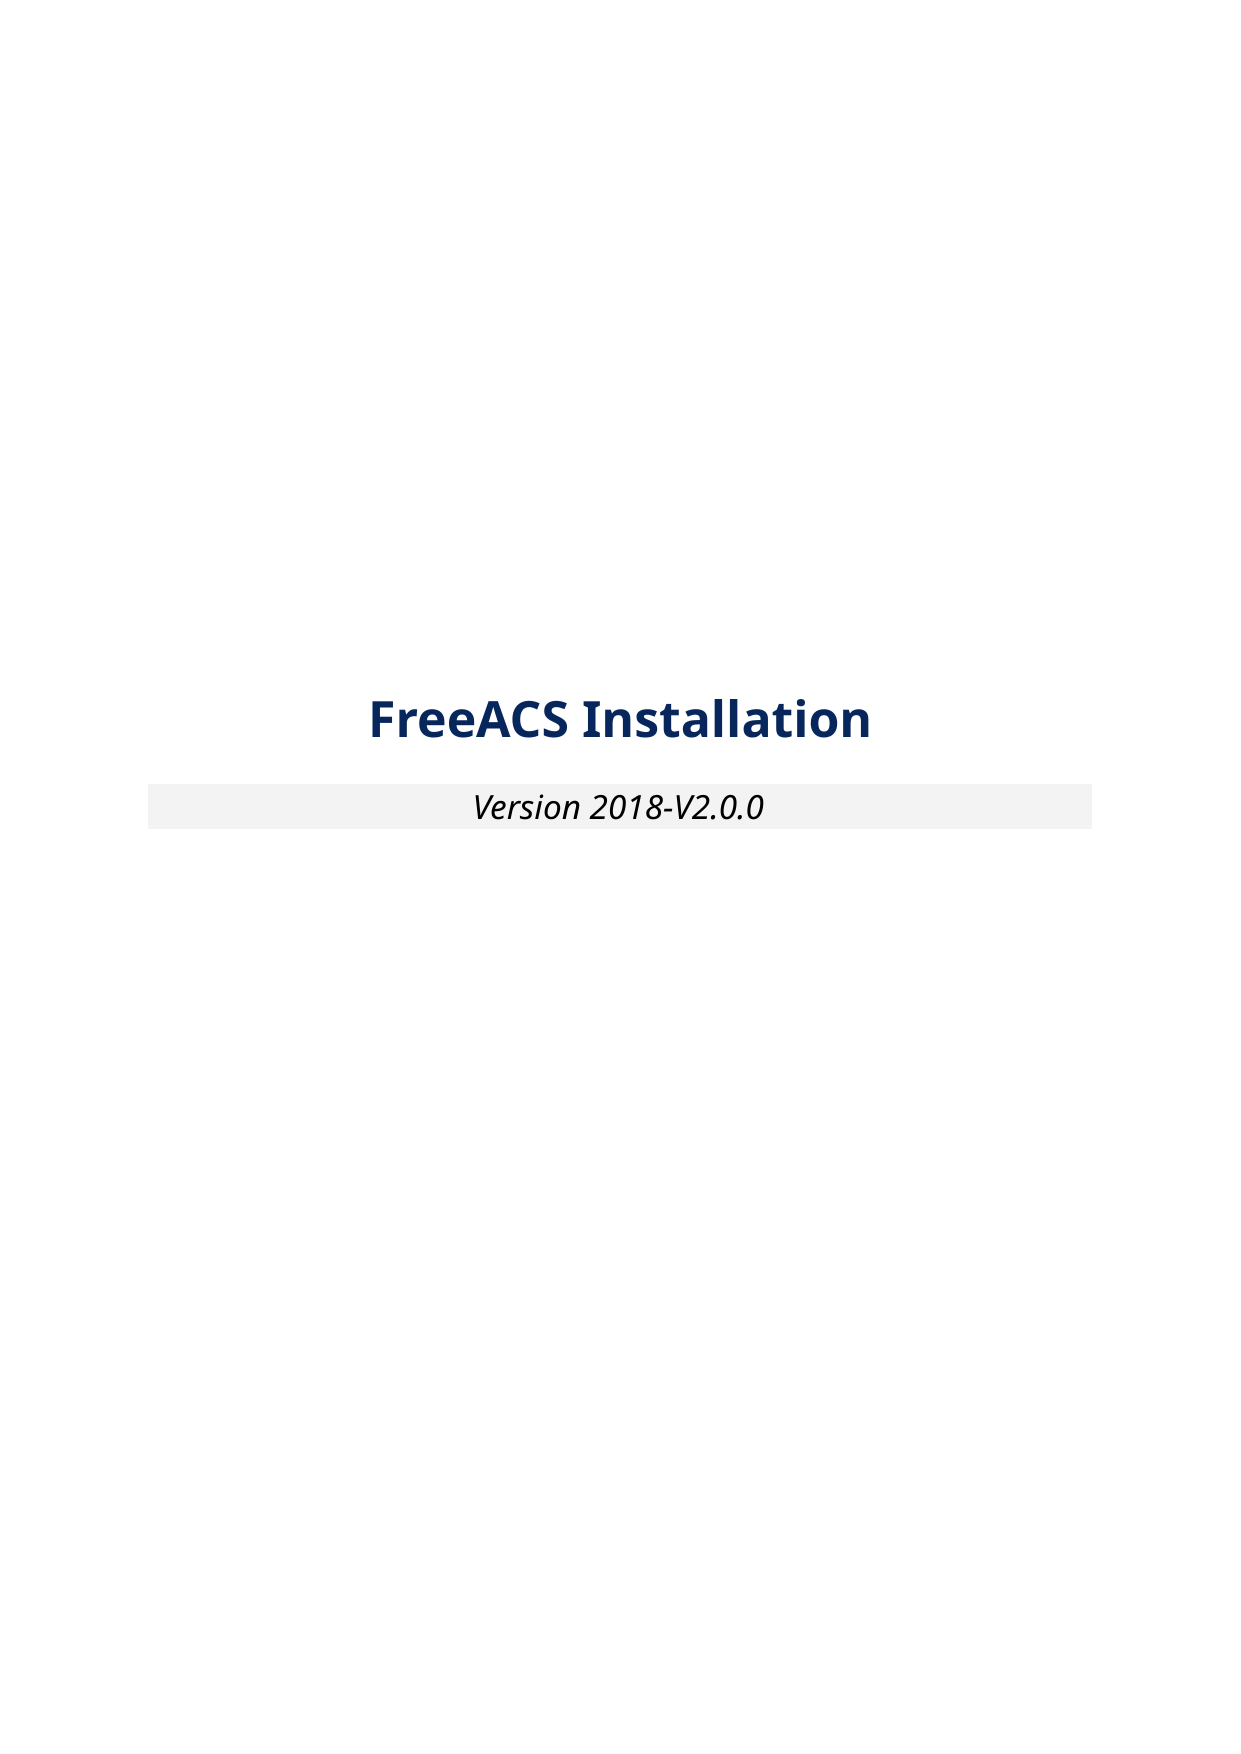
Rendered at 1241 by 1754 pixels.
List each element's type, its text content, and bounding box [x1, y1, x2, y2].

text Version 2018-V2.0.0 [148, 784, 1092, 829]
title FreeACS Installation [148, 684, 1092, 752]
